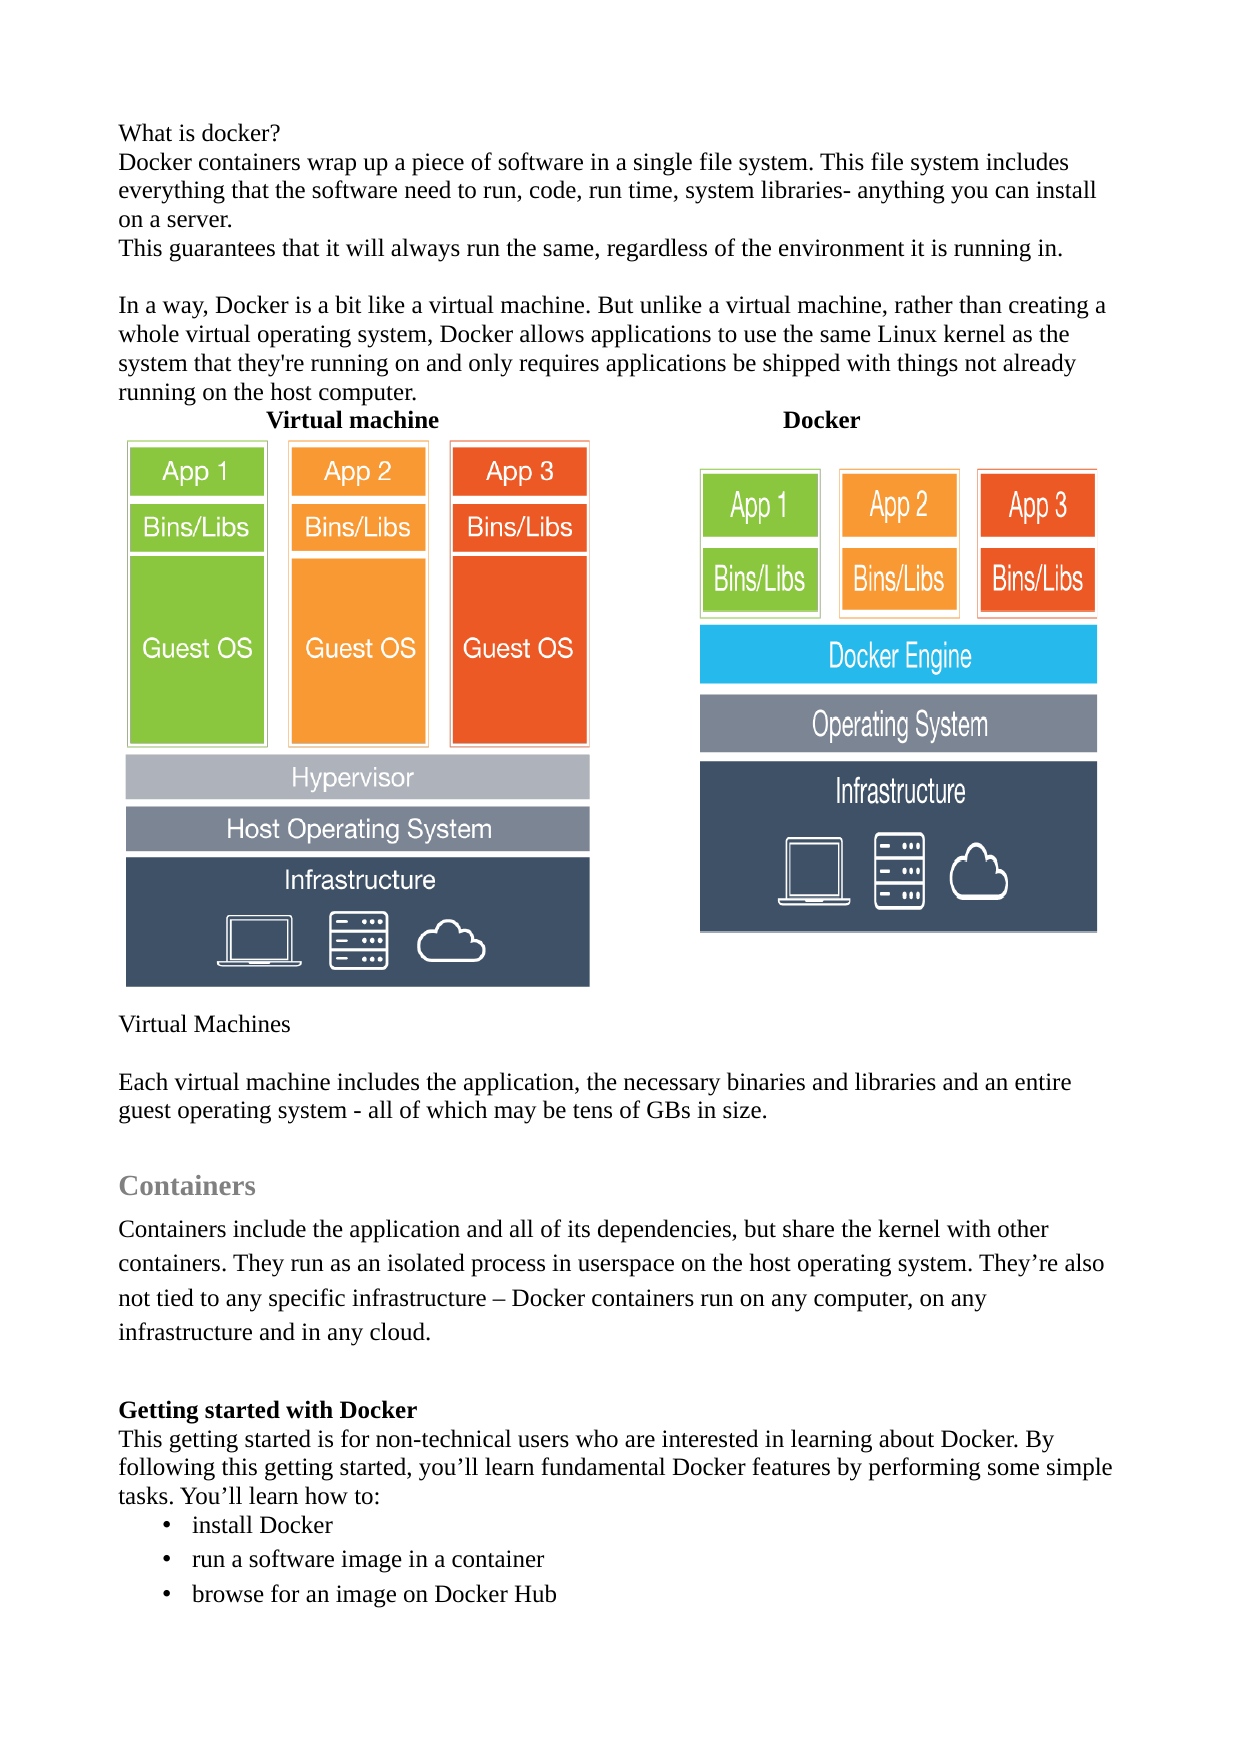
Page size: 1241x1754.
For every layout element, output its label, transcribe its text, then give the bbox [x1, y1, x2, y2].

text In a way, Docker is a bit like a virtual machine. But unlike a virtual machine, rather than creating a whole virtual operating system, Docker allows applications to use the same Linux kernel as the system that they're running on and only requires applications be shipped with things not already running on the host computer. [118, 291, 1122, 406]
text Containers include the application and all of its dependencies, but share the kernel with other containers. They run as an isolated process in userspace on the host operating system. They’re also not tied to any specific infrastructure – Docker containers run on any computer, on any infrastructure and in any cloud. [118, 1214, 1122, 1346]
text Getting started with Docker [118, 1395, 1122, 1424]
text Virtual machine Docker [118, 406, 1122, 434]
list install Docker [162, 1510, 1122, 1539]
text This guarantees that it will always run the same, regardless of the environment it is running in. [118, 233, 1122, 262]
text This getting started is for non-technical users who are interested in learning about Docker. By following this getting started, you’ll learn fundamental Docker features by performing some simple tasks. You’ll learn how to: [118, 1424, 1122, 1510]
text Docker containers wrap up a piece of software in a single file system. This file system includes everything that the software need to run, code, run time, system libraries- anything you can install on a server. [118, 147, 1122, 233]
text Each virtual machine includes the application, the necessary binaries and libraries and an entire guest operating system - all of which may be tens of GBs in size. [118, 1067, 1122, 1124]
subtitle Containers [118, 1168, 1122, 1201]
picture [699, 468, 1098, 933]
picture [125, 440, 590, 987]
list run a software image in a container [162, 1544, 1122, 1573]
text What is docker? [118, 118, 1122, 147]
text Virtual Machines [118, 1009, 1122, 1038]
list browse for an image on Docker Hub [162, 1579, 1122, 1608]
